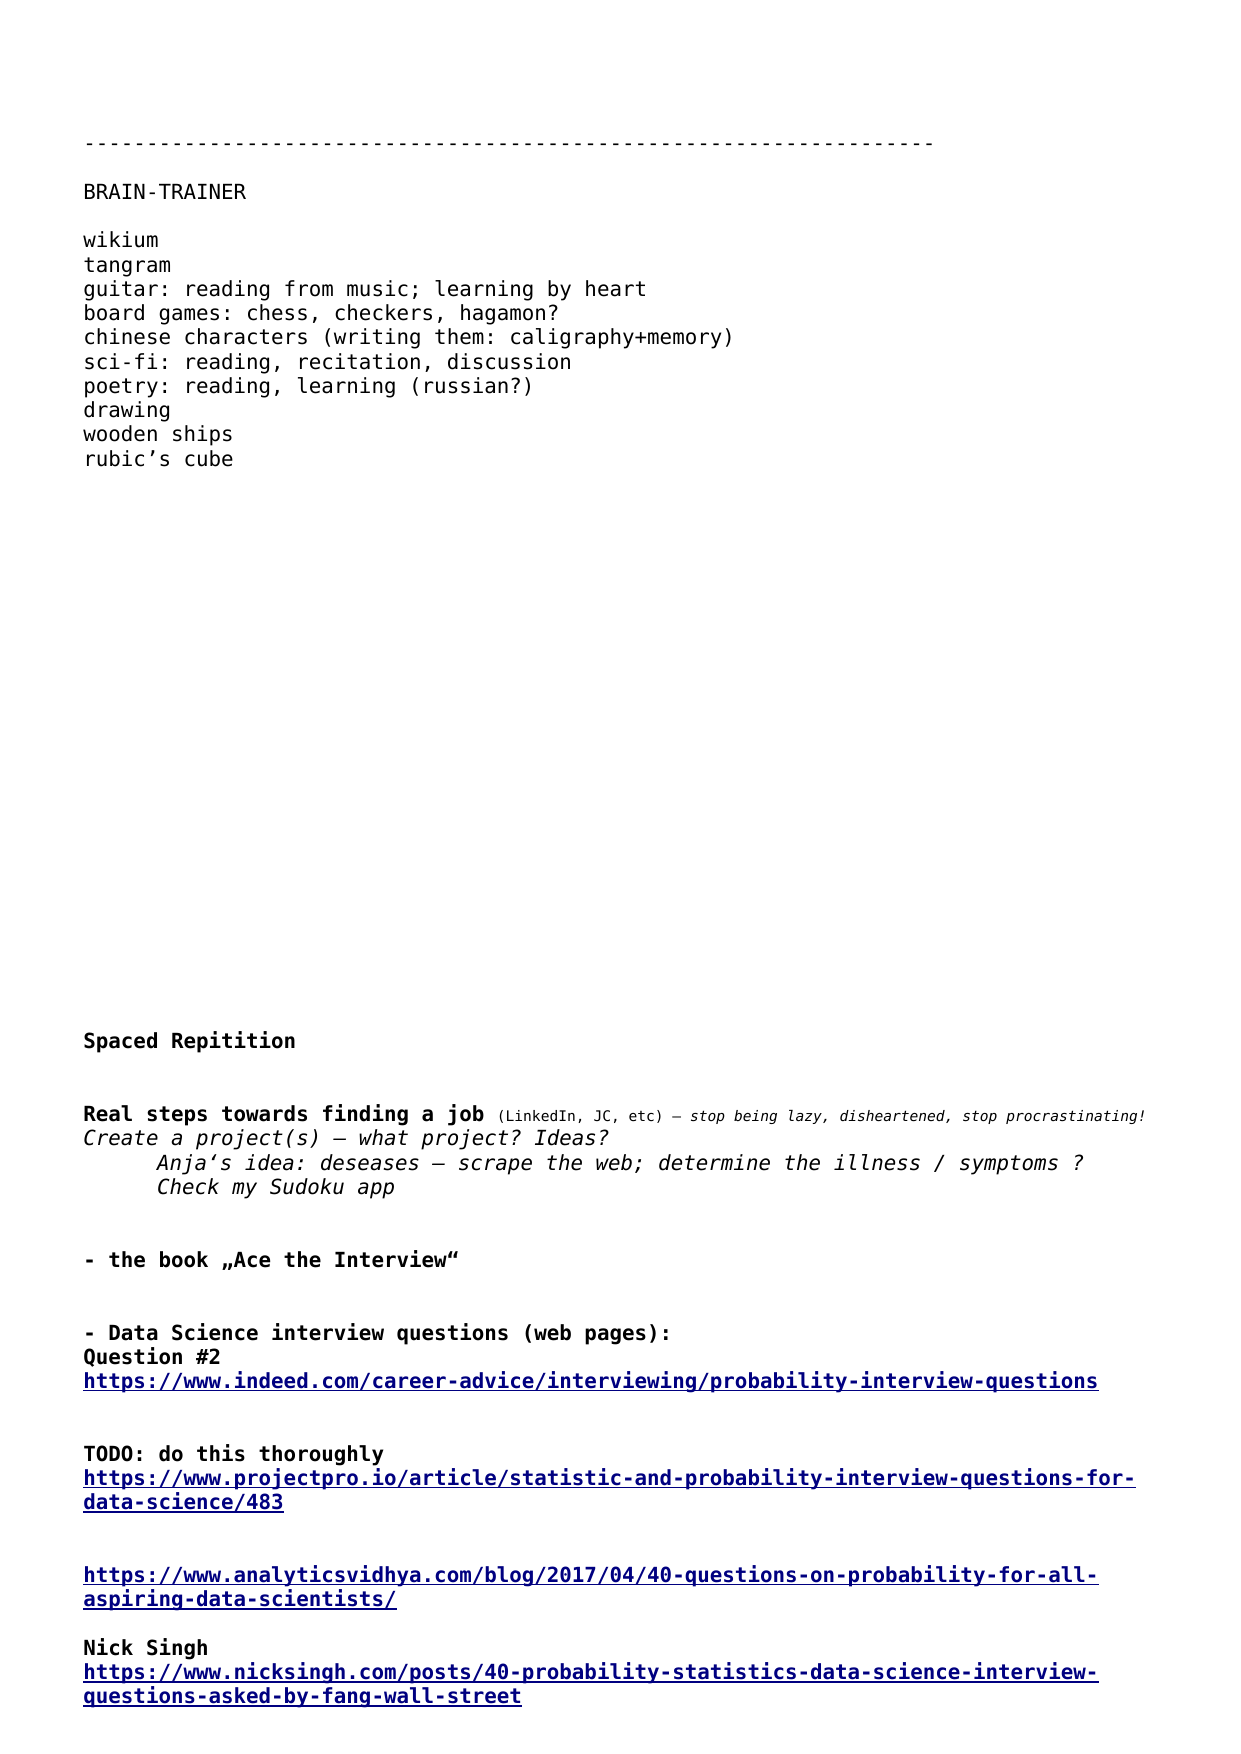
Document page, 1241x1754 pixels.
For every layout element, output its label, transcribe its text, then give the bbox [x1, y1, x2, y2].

text tangram [83, 253, 1168, 277]
text guitar: reading from music; learning by heart [83, 277, 1168, 301]
text sci-fi: reading, recitation, discussion [83, 350, 1168, 374]
text - the book „Ace the Interview“ [83, 1248, 1168, 1272]
text - Data Science interview questions (web pages): [83, 1321, 1168, 1345]
text Real steps towards finding a job (LinkedIn, JC, etc) – stop being lazy, disheartened, stop procrastinating! [83, 1102, 1168, 1126]
text Check my Sudoku app [83, 1175, 1168, 1199]
text https://www.nicksingh.com/posts/40-probability-statistics-data-science-interview-questions-asked-by-fang-wall-street [83, 1660, 1168, 1709]
text drawing [83, 398, 1168, 422]
text wooden ships [83, 422, 1168, 447]
text -------------------------------------------------------------------- [83, 131, 1168, 156]
text https://www.indeed.com/career-advice/interviewing/probability-interview-questions [83, 1369, 1168, 1393]
text board games: chess, checkers, hagamon? [83, 301, 1168, 325]
text chinese characters (writing them: caligraphy+memory) [83, 325, 1168, 350]
text TODO: do this thoroughly [83, 1442, 1168, 1466]
text Nick Singh [83, 1636, 1168, 1660]
text rubic’s cube [83, 447, 1168, 471]
text poetry: reading, learning (russian?) [83, 374, 1168, 398]
text Create a project(s) – what project? Ideas? [83, 1126, 1168, 1151]
text https://www.analyticsvidhya.com/blog/2017/04/40-questions-on-probability-for-all-aspiring-data-scientists/ [83, 1563, 1168, 1612]
text Anja‘s idea: deseases – scrape the web; determine the illness / symptoms ? [83, 1151, 1168, 1175]
text wikium [83, 228, 1168, 253]
text Question #2 [83, 1345, 1168, 1369]
text Spaced Repitition [83, 1029, 1168, 1053]
text https://www.projectpro.io/article/statistic-and-probability-interview-questions-for-data-science/483 [83, 1466, 1168, 1515]
text BRAIN-TRAINER [83, 180, 1168, 204]
